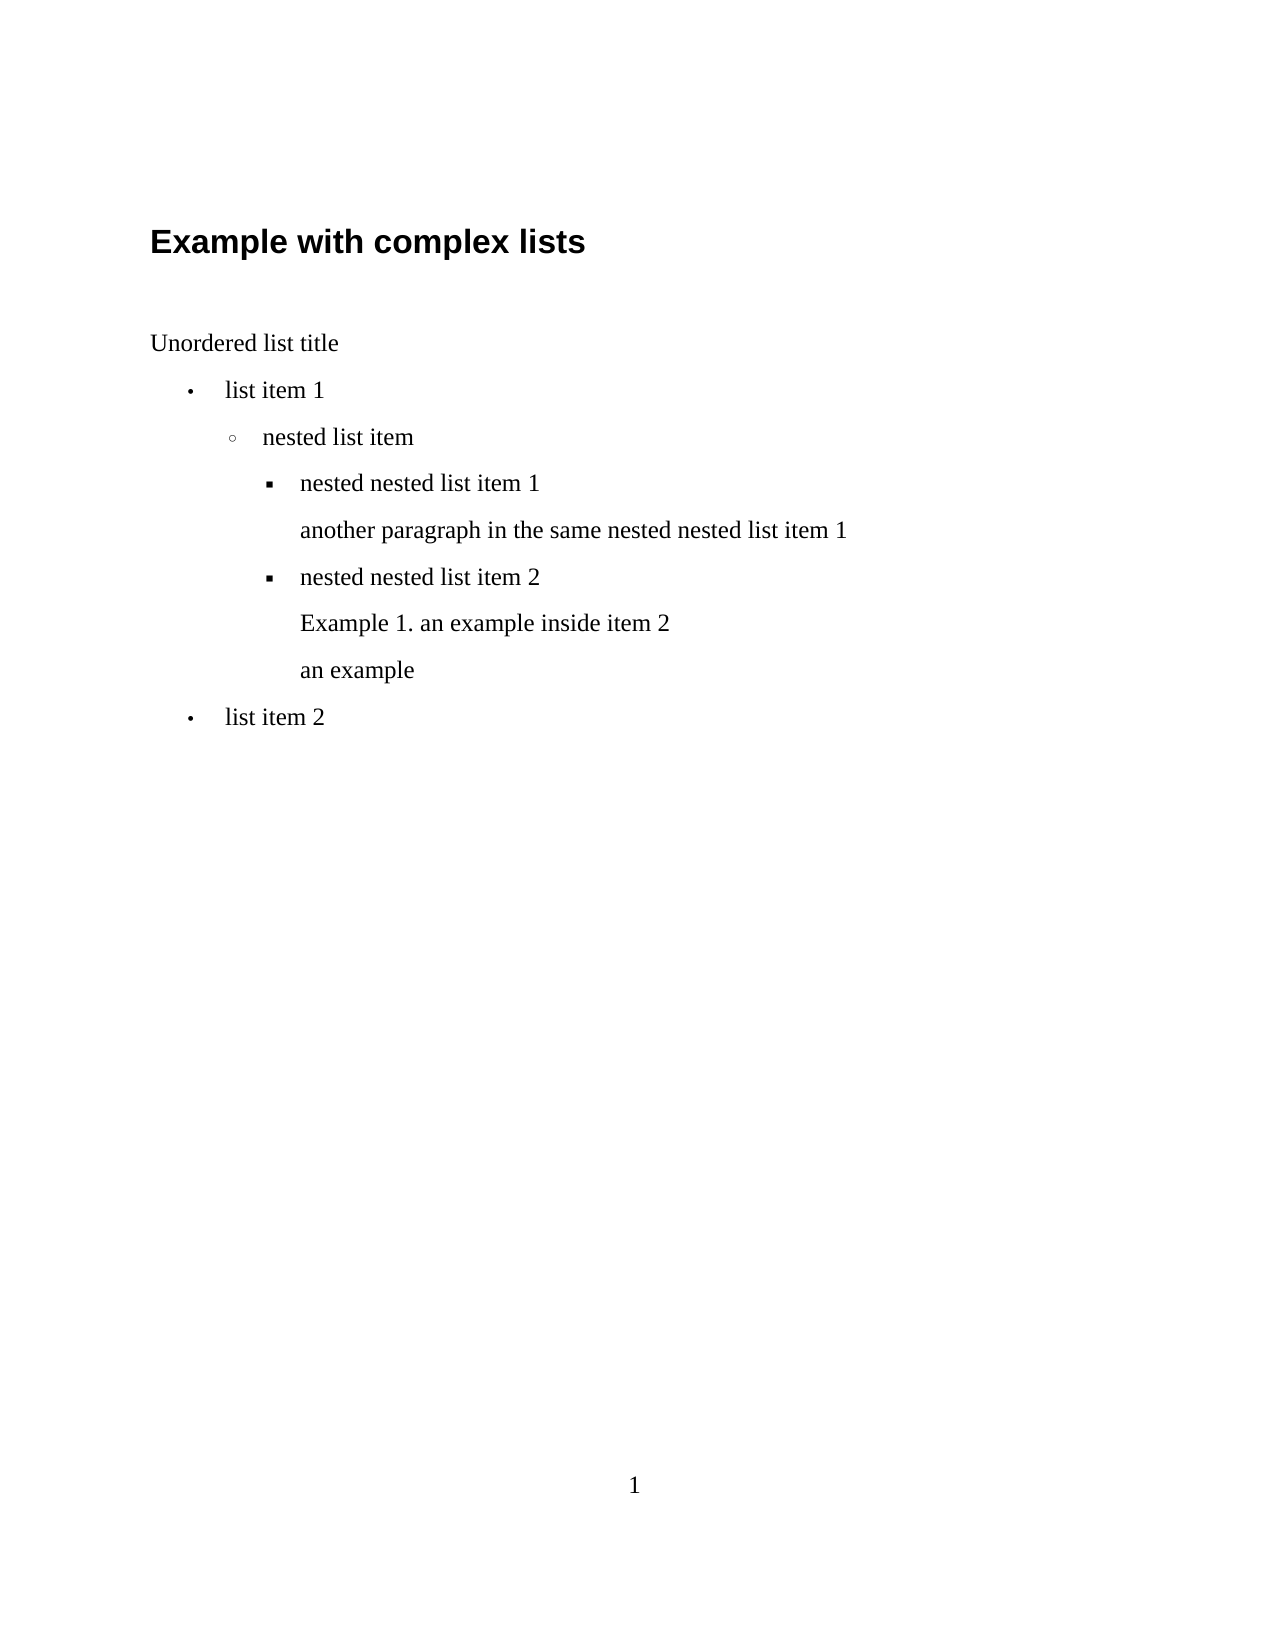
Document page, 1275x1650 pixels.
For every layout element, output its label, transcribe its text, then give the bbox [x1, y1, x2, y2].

list an example [262, 655, 1125, 684]
subtitle Example with complex lists [150, 222, 1125, 260]
text Unordered list title [150, 328, 1125, 357]
list nested nested list item 2 [262, 562, 1125, 591]
list another paragraph in the same nested nested list item 1 [262, 515, 1125, 544]
list nested nested list item 1 [262, 468, 1125, 497]
list Example 1. an example inside item 2 [262, 608, 1125, 637]
list list item 2 [187, 702, 1125, 731]
list list item 1 [187, 375, 1125, 404]
list nested list item [225, 422, 1125, 451]
